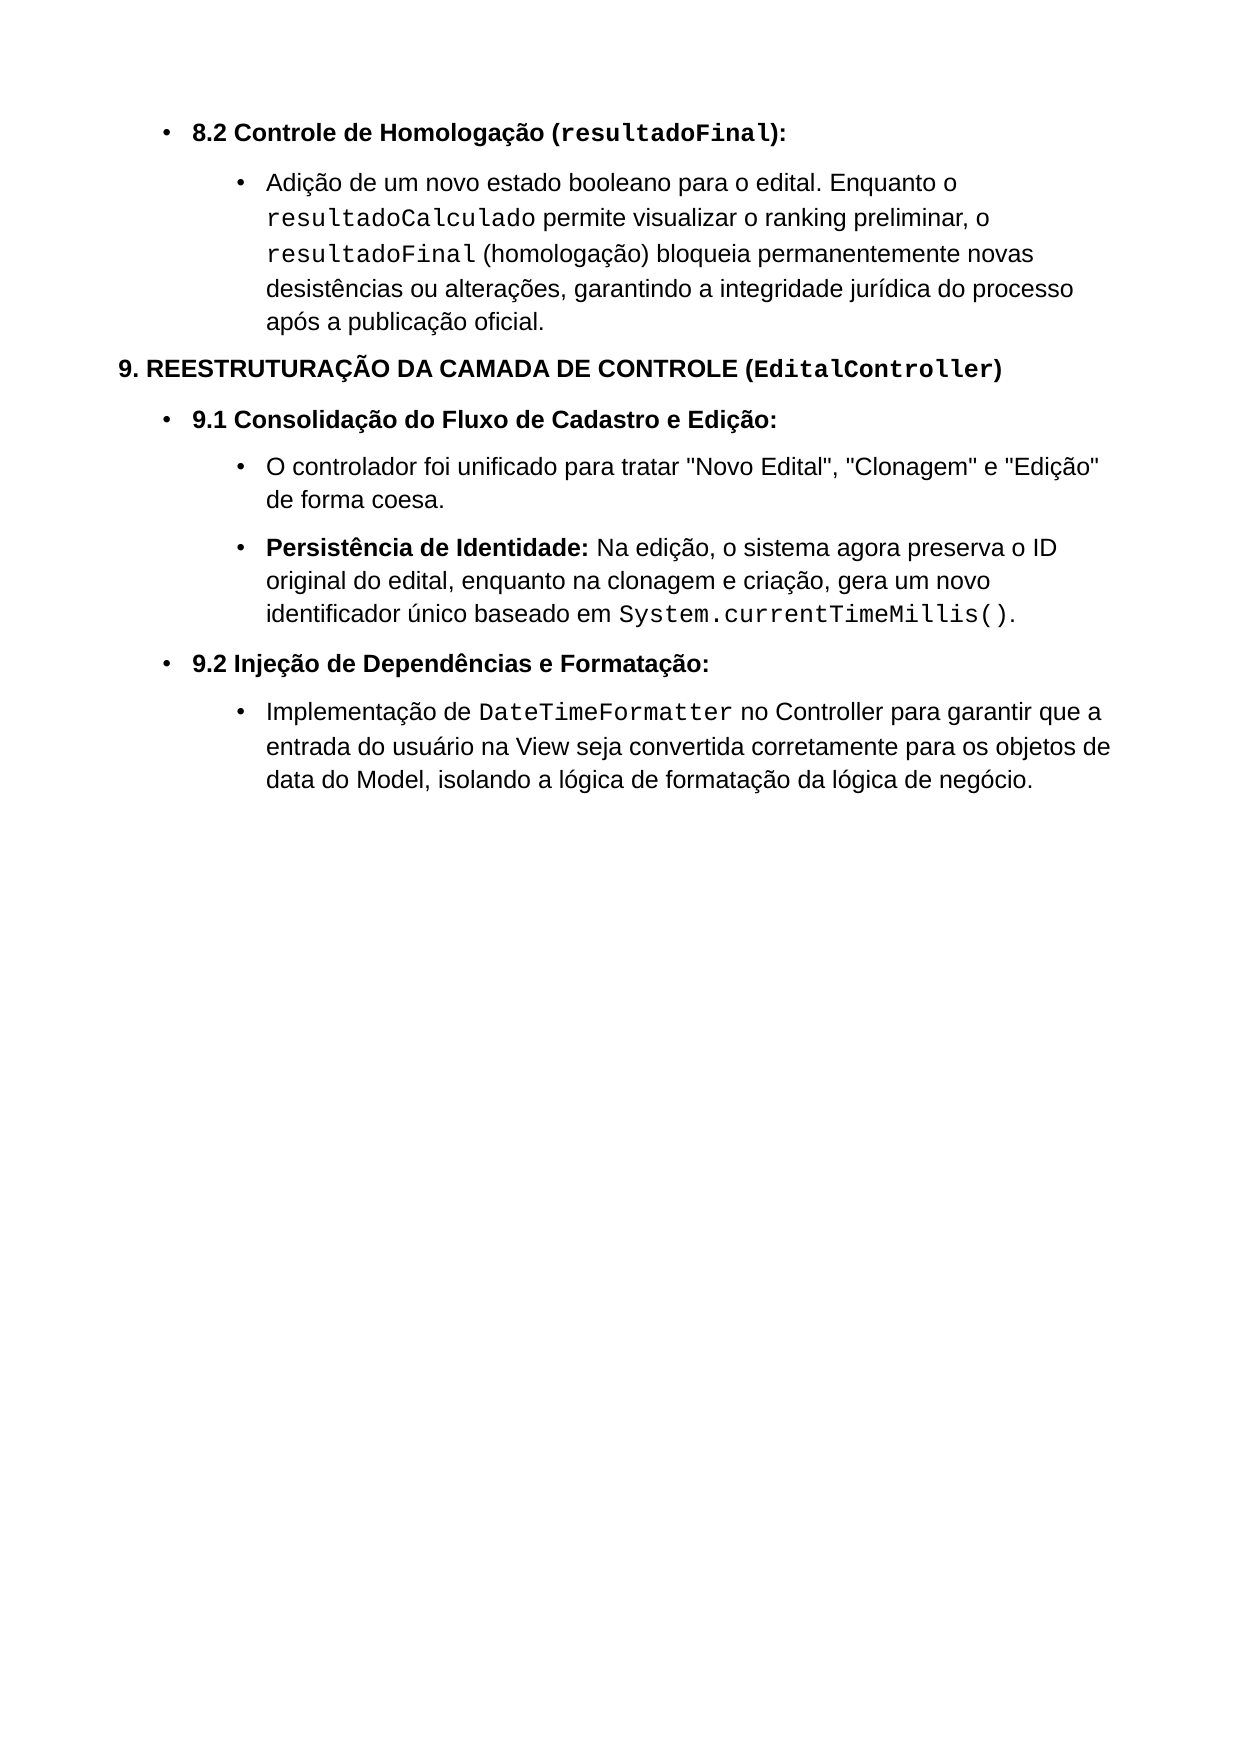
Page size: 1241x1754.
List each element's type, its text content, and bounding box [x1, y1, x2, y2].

list 8.2 Controle de Homologação (resultadoFinal): [162, 118, 1122, 149]
list Adição de um novo estado booleano para o edital. Enquanto o resultadoCalculado permite visualizar o ranking preliminar, o resultadoFinal (homologação) bloqueia permanentemente novas desistências ou alterações, garantindo a integridade jurídica do processo após a publicação oficial. [236, 168, 1122, 336]
text 9. REESTRUTURAÇÃO DA CAMADA DE CONTROLE (EditalController) [118, 354, 1122, 385]
list 9.2 Injeção de Dependências e Formatação: [162, 649, 1122, 678]
list Implementação de DateTimeFormatter no Controller para garantir que a entrada do usuário na View seja convertida corretamente para os objetos de data do Model, isolando a lógica de formatação da lógica de negócio. [236, 697, 1122, 794]
list Persistência de Identidade: Na edição, o sistema agora preserva o ID original do edital, enquanto na clonagem e criação, gera um novo identificador único baseado em System.currentTimeMillis(). [236, 533, 1122, 630]
list O controlador foi unificado para tratar "Novo Edital", "Clonagem" e "Edição" de forma coesa. [236, 452, 1122, 514]
list 9.1 Consolidação do Fluxo de Cadastro e Edição: [162, 404, 1122, 433]
